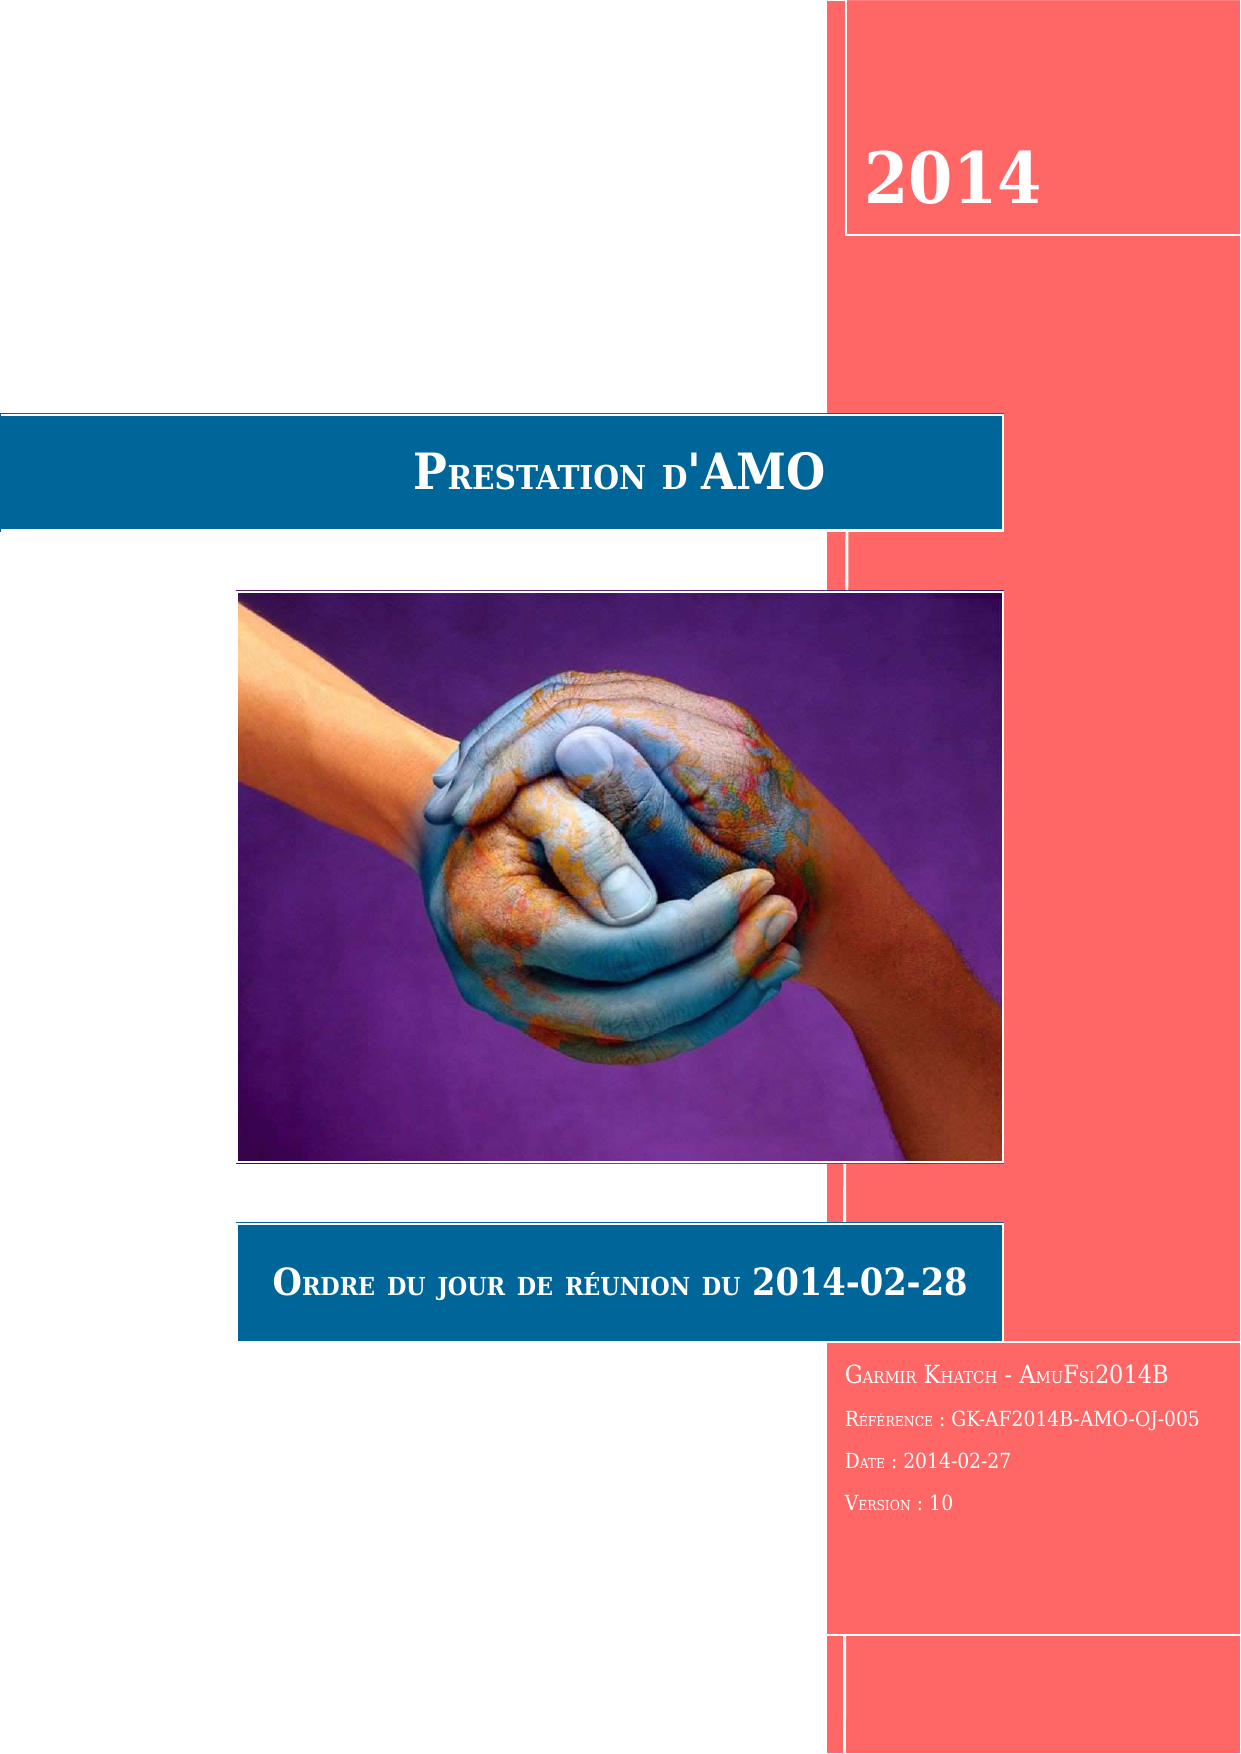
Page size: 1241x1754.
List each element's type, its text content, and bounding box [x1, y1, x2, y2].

text Garmir Khatch - AmuFsi2014B [844, 1360, 1222, 1389]
text Version : 1.0 [844, 1491, 1222, 1515]
text Date : 2014-02-27 [844, 1449, 1222, 1473]
title 2014 [864, 137, 1222, 220]
text Référence : GK-AF2014B-AMO-OJ-005 [844, 1407, 1222, 1431]
title Prestation d'AMO [236, 442, 1002, 501]
picture [238, 593, 1002, 1161]
title Ordre du jour de réunion du 2014-02-28 [238, 1260, 1002, 1304]
